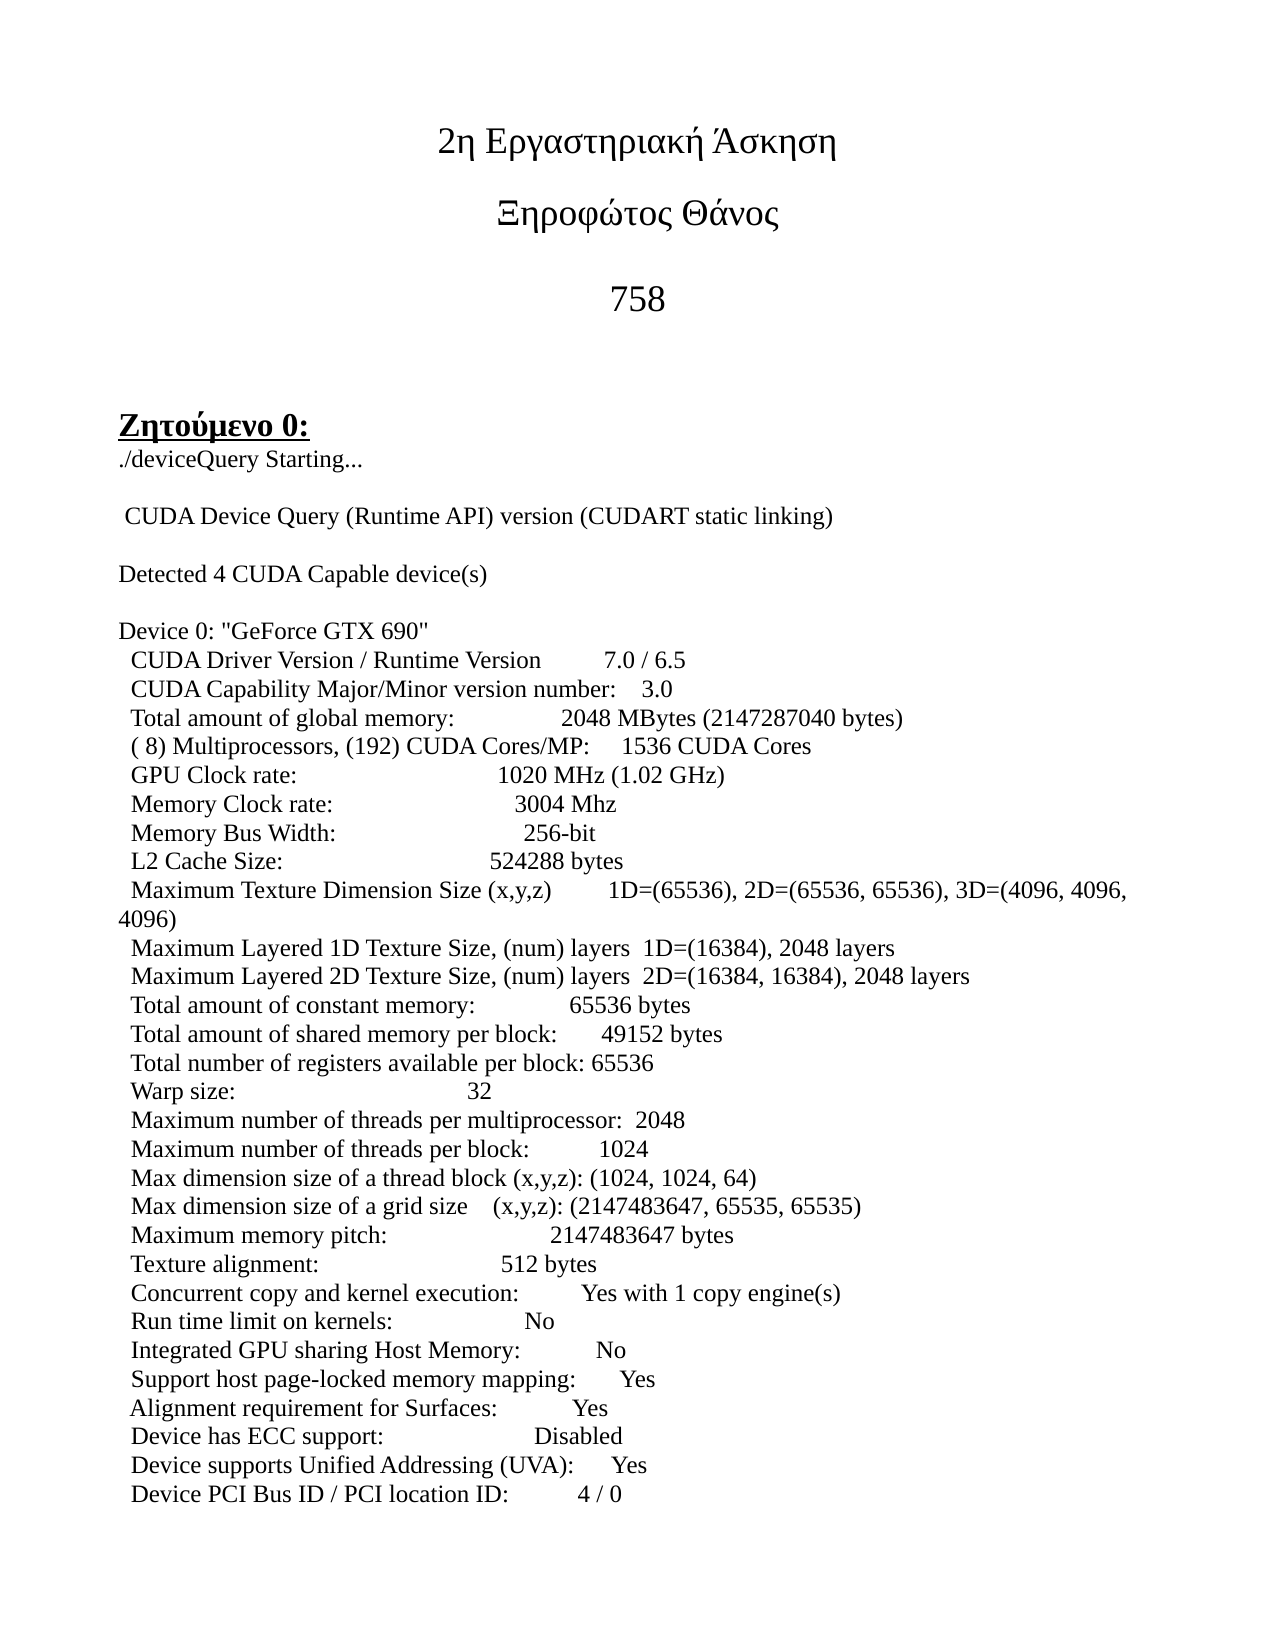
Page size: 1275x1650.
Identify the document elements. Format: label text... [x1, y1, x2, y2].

text Max dimension size of a thread block (x,y,z): (1024, 1024, 64) [118, 1163, 1157, 1191]
text Device PCI Bus ID / PCI location ID: 4 / 0 [118, 1479, 1157, 1508]
text Texture alignment: 512 bytes [118, 1249, 1157, 1278]
text Detected 4 CUDA Capable device(s) [118, 559, 1157, 588]
text L2 Cache Size: 524288 bytes [118, 846, 1157, 875]
text CUDA Capability Major/Minor version number: 3.0 [118, 674, 1157, 703]
text Total amount of constant memory: 65536 bytes [118, 990, 1157, 1019]
text Ζητούμενο 0: [118, 406, 1157, 444]
text Warp size: 32 [118, 1076, 1157, 1105]
text Total amount of global memory: 2048 MBytes (2147287040 bytes) [118, 703, 1157, 731]
text Ξηροφώτος Θάνος [118, 190, 1157, 233]
text GPU Clock rate: 1020 MHz (1.02 GHz) [118, 760, 1157, 789]
text ./deviceQuery Starting... [118, 444, 1157, 473]
text CUDA Driver Version / Runtime Version 7.0 / 6.5 [118, 645, 1157, 674]
text Maximum Texture Dimension Size (x,y,z) 1D=(65536), 2D=(65536, 65536), 3D=(4096, 4096, 4096) [118, 875, 1157, 933]
text Device 0: "GeForce GTX 690" [118, 616, 1157, 645]
text Maximum Layered 2D Texture Size, (num) layers 2D=(16384, 16384), 2048 layers [118, 961, 1157, 990]
text Support host page-locked memory mapping: Yes [118, 1364, 1157, 1393]
text Device supports Unified Addressing (UVA): Yes [118, 1450, 1157, 1479]
text CUDA Device Query (Runtime API) version (CUDART static linking) [118, 501, 1157, 530]
text Maximum Layered 1D Texture Size, (num) layers 1D=(16384), 2048 layers [118, 933, 1157, 961]
text Alignment requirement for Surfaces: Yes [118, 1393, 1157, 1421]
text Integrated GPU sharing Host Memory: No [118, 1335, 1157, 1364]
text Maximum number of threads per block: 1024 [118, 1134, 1157, 1163]
text Total number of registers available per block: 65536 [118, 1048, 1157, 1076]
text Memory Clock rate: 3004 Mhz [118, 789, 1157, 818]
text Memory Bus Width: 256-bit [118, 818, 1157, 846]
text Device has ECC support: Disabled [118, 1421, 1157, 1450]
text Maximum number of threads per multiprocessor: 2048 [118, 1105, 1157, 1134]
text Maximum memory pitch: 2147483647 bytes [118, 1220, 1157, 1249]
text ( 8) Multiprocessors, (192) CUDA Cores/MP: 1536 CUDA Cores [118, 731, 1157, 760]
text 2η Εργαστηριακή Άσκηση [118, 118, 1157, 161]
text Max dimension size of a grid size (x,y,z): (2147483647, 65535, 65535) [118, 1191, 1157, 1220]
text Total amount of shared memory per block: 49152 bytes [118, 1019, 1157, 1048]
text Concurrent copy and kernel execution: Yes with 1 copy engine(s) [118, 1278, 1157, 1306]
text 758 [118, 276, 1157, 319]
text Run time limit on kernels: No [118, 1306, 1157, 1335]
